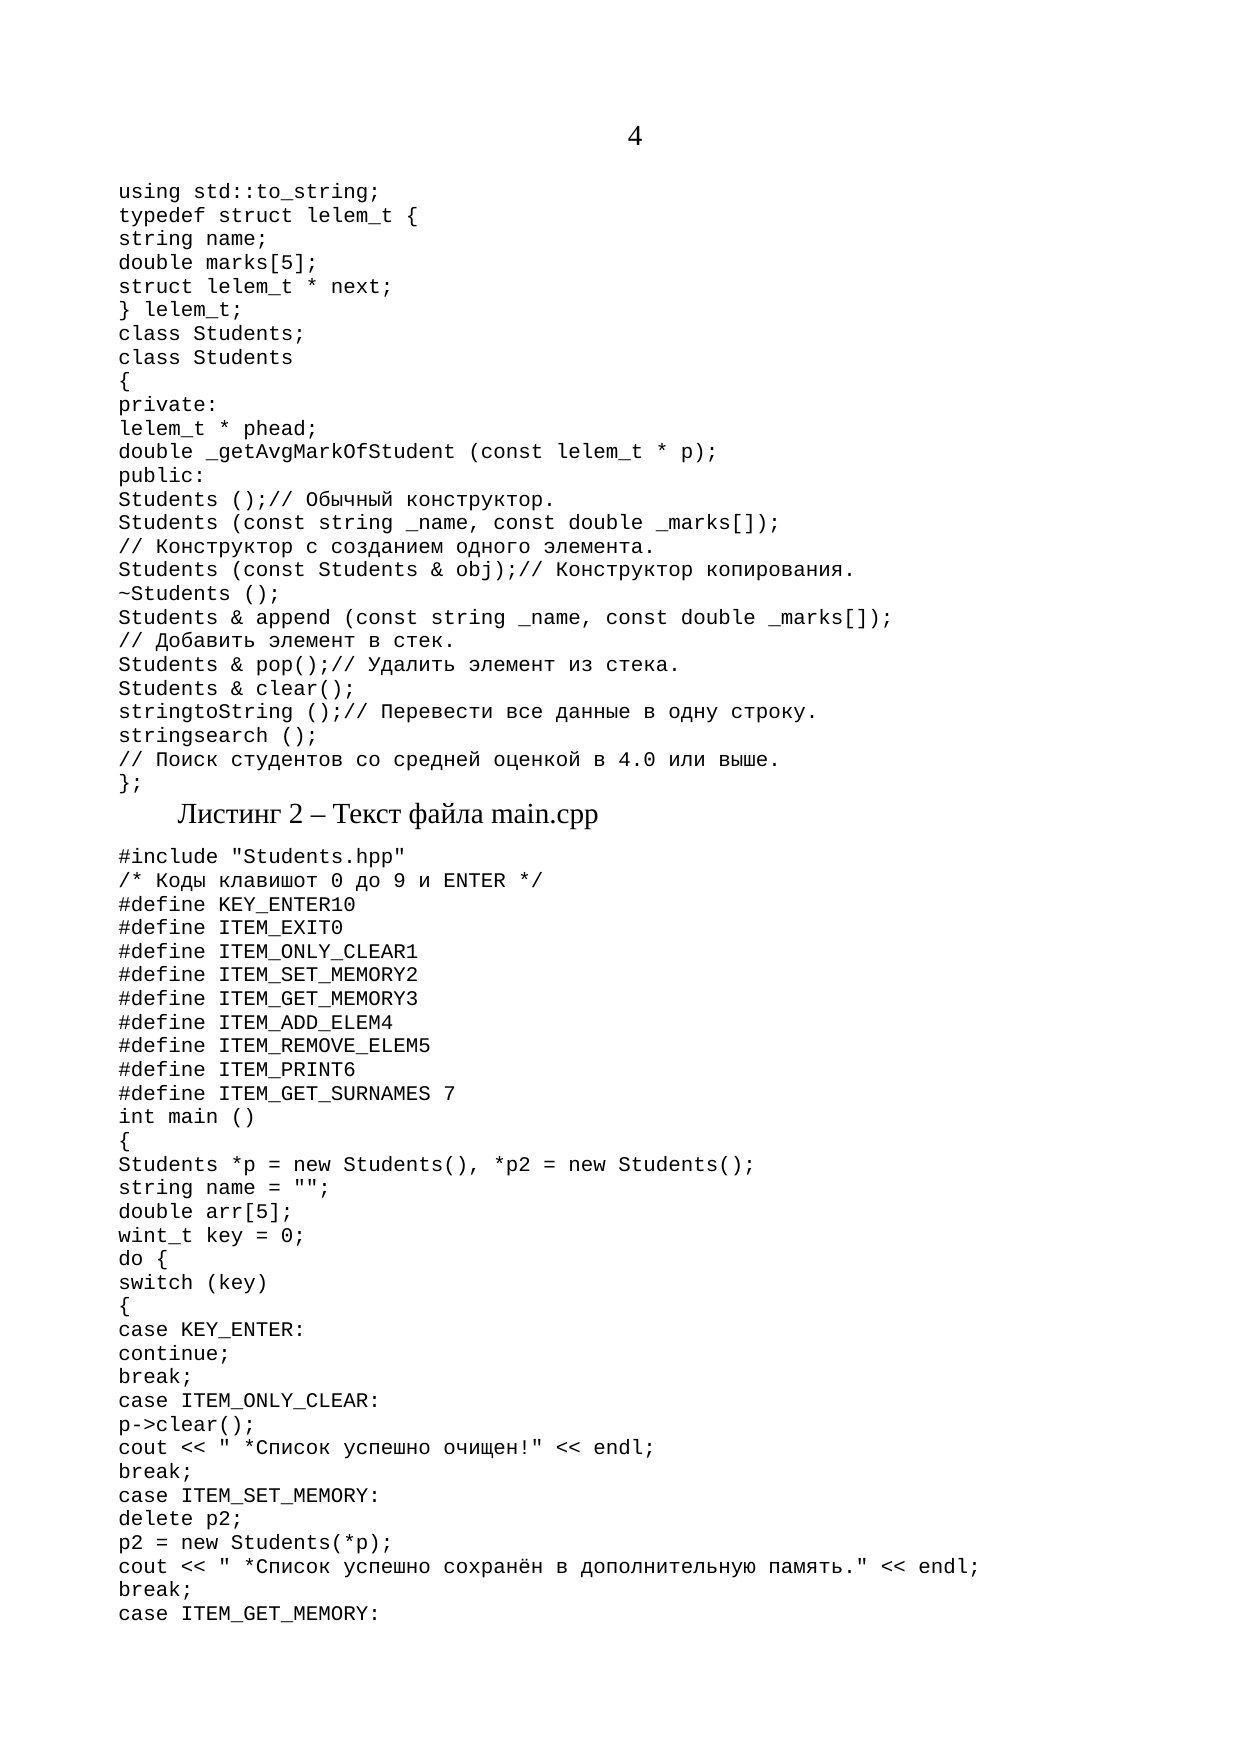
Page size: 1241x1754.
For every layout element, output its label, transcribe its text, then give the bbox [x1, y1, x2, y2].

text #define ITEM_GET_MEMORY3 [118, 988, 1152, 1012]
text #define ITEM_PRINT6 [118, 1059, 1152, 1083]
text double _getAvgMarkOfStudent (const lelem_t * p); [118, 441, 1152, 465]
text #define KEY_ENTER10 [118, 893, 1152, 917]
text case KEY_ENTER: [118, 1319, 1152, 1343]
text string name = ""; [118, 1177, 1152, 1201]
text stringtoString ();// Перевести все данные в одну строку. [118, 701, 1152, 725]
text ~Students (); [118, 583, 1152, 607]
text int main () [118, 1106, 1152, 1130]
text p2 = new Students(*p); [118, 1532, 1152, 1556]
text #define ITEM_ONLY_CLEAR1 [118, 941, 1152, 964]
text case ITEM_SET_MEMORY: [118, 1485, 1152, 1508]
text Students & clear(); [118, 678, 1152, 701]
text // Конструктор с созданием одного элемента. [118, 536, 1152, 559]
text Students & pop();// Удалить элемент из стека. [118, 654, 1152, 678]
text Листинг 2 – Текст файла main.cpp [118, 796, 1152, 829]
text { [118, 370, 1152, 394]
text #include "Students.hpp" [118, 846, 1152, 870]
text Students *p = new Students(), *p2 = new Students(); [118, 1154, 1152, 1177]
text class Students [118, 347, 1152, 370]
text #define ITEM_EXIT0 [118, 917, 1152, 941]
text wint_t key = 0; [118, 1224, 1152, 1248]
text using std::to_string; [118, 181, 1152, 205]
text continue; [118, 1343, 1152, 1366]
text public: [118, 465, 1152, 488]
text Students ();// Обычный конструктор. [118, 488, 1152, 512]
text case ITEM_GET_MEMORY: [118, 1603, 1152, 1627]
text switch (key) [118, 1272, 1152, 1296]
text } lelem_t; [118, 299, 1152, 323]
text { [118, 1130, 1152, 1154]
text do { [118, 1248, 1152, 1272]
text p->clear(); [118, 1414, 1152, 1437]
text cout << " *Список успешно сохранён в дополнительную память." << endl; [118, 1556, 1152, 1579]
text private: [118, 394, 1152, 418]
text lelem_t * phead; [118, 418, 1152, 441]
text string name; [118, 228, 1152, 252]
text Students (const string _name, const double _marks[]); [118, 512, 1152, 536]
text { [118, 1296, 1152, 1319]
text break; [118, 1579, 1152, 1603]
text break; [118, 1366, 1152, 1390]
text cout << " *Список успешно очищен!" << endl; [118, 1437, 1152, 1461]
text case ITEM_ONLY_CLEAR: [118, 1390, 1152, 1414]
text #define ITEM_ADD_ELEM4 [118, 1012, 1152, 1035]
text double marks[5]; [118, 252, 1152, 276]
text #define ITEM_SET_MEMORY2 [118, 964, 1152, 988]
text #define ITEM_REMOVE_ELEM5 [118, 1035, 1152, 1059]
text class Students; [118, 323, 1152, 347]
text typedef struct lelem_t { [118, 205, 1152, 228]
text delete p2; [118, 1508, 1152, 1532]
text struct lelem_t * next; [118, 276, 1152, 299]
text /* Коды клавишот 0 до 9 и ENTER */ [118, 870, 1152, 893]
text break; [118, 1461, 1152, 1485]
text stringsearch (); [118, 725, 1152, 749]
text double arr[5]; [118, 1201, 1152, 1224]
text }; [118, 772, 1152, 796]
text // Поиск студентов со средней оценкой в 4.0 или выше. [118, 749, 1152, 772]
text Students (const Students & obj);// Конструктор копирования. [118, 559, 1152, 583]
text // Добавить элемент в стек. [118, 630, 1152, 654]
text Students & append (const string _name, const double _marks[]); [118, 607, 1152, 630]
text #define ITEM_GET_SURNAMES 7 [118, 1083, 1152, 1106]
